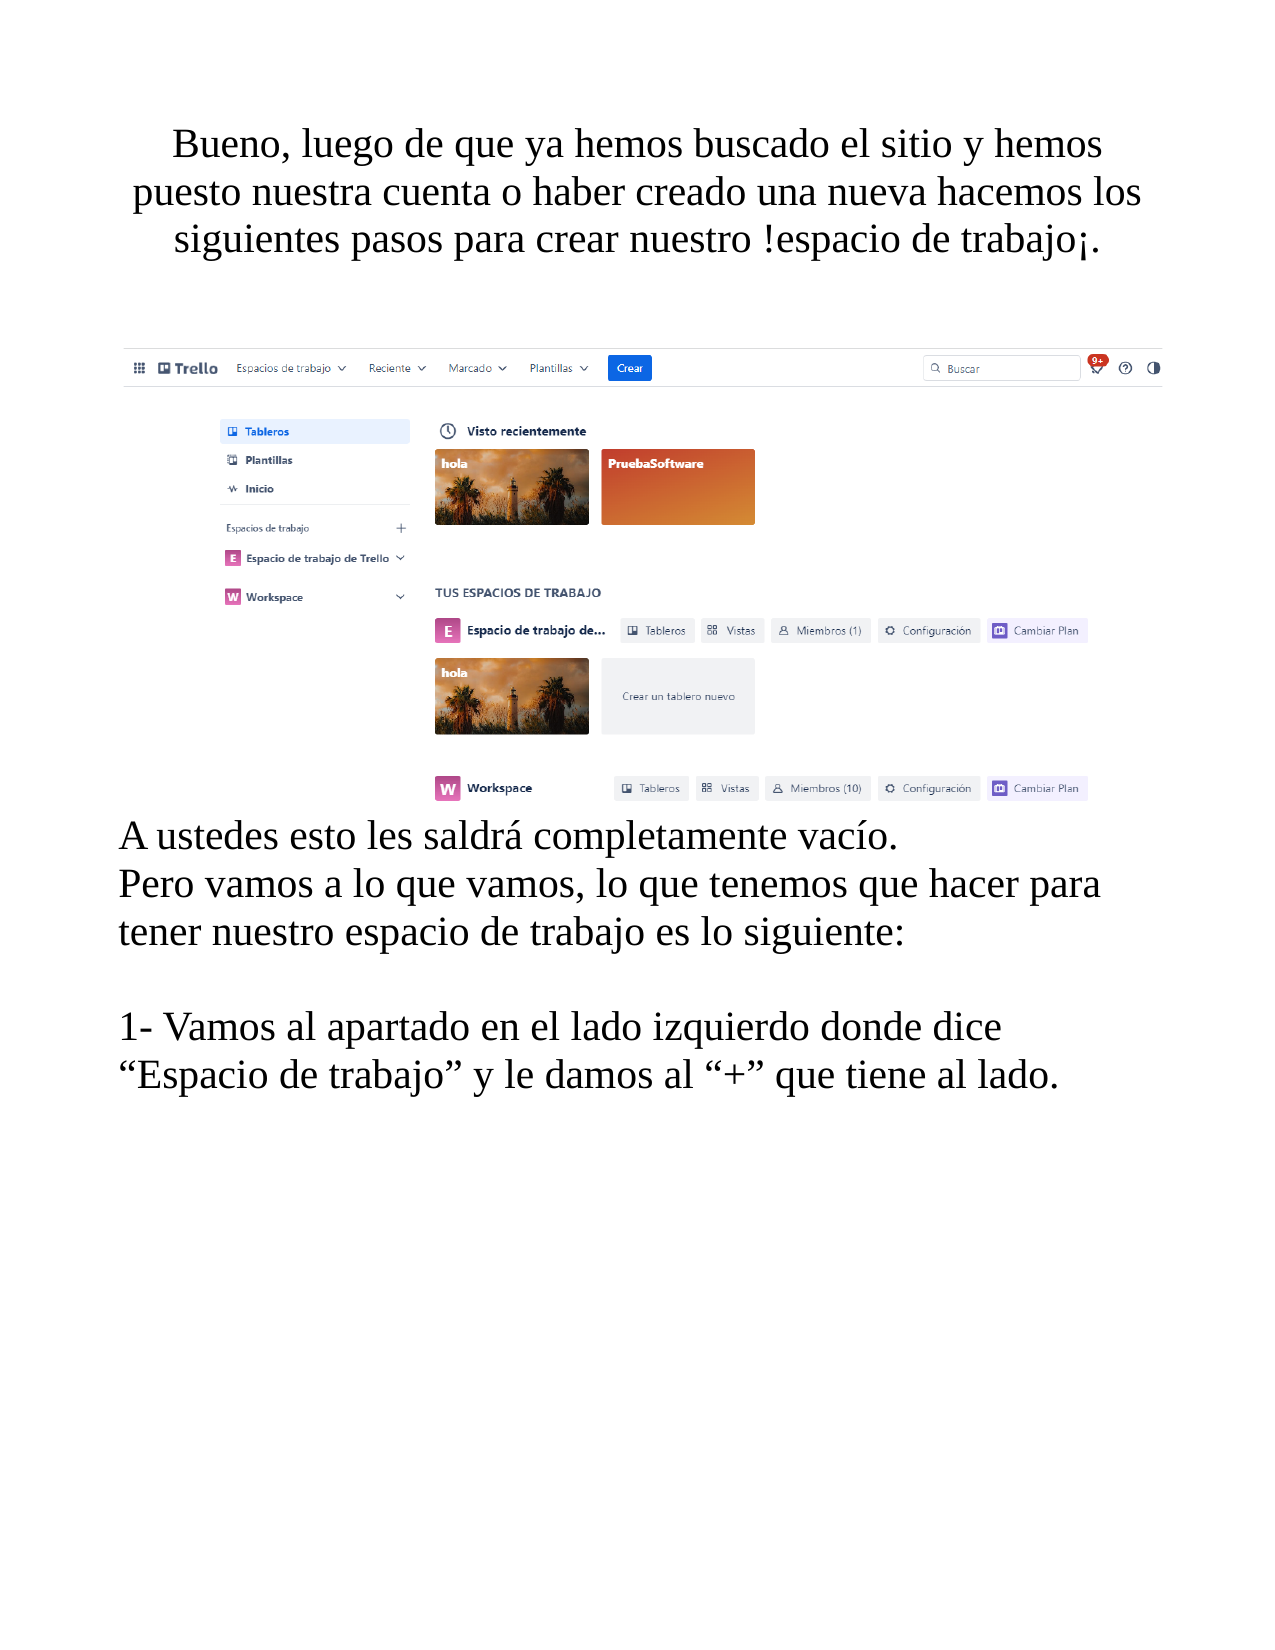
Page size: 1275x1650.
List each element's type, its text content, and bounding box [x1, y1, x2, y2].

text Pero vamos a lo que vamos, lo que tenemos que hacer para tener nuestro espacio de trabajo es lo siguiente: [118, 858, 1157, 954]
text 1- Vamos al apartado en el lado izquierdo donde dice “Espacio de trabajo” y le damos al “+” que tiene al lado. [118, 1002, 1157, 1098]
text Bueno, luego de que ya hemos buscado el sitio y hemos puesto nuestra cuenta o haber creado una nueva hacemos los siguientes pasos para crear nuestro !espacio de trabajo¡. [118, 118, 1157, 262]
text A ustedes esto les saldrá completamente vacío. [118, 434, 1157, 858]
